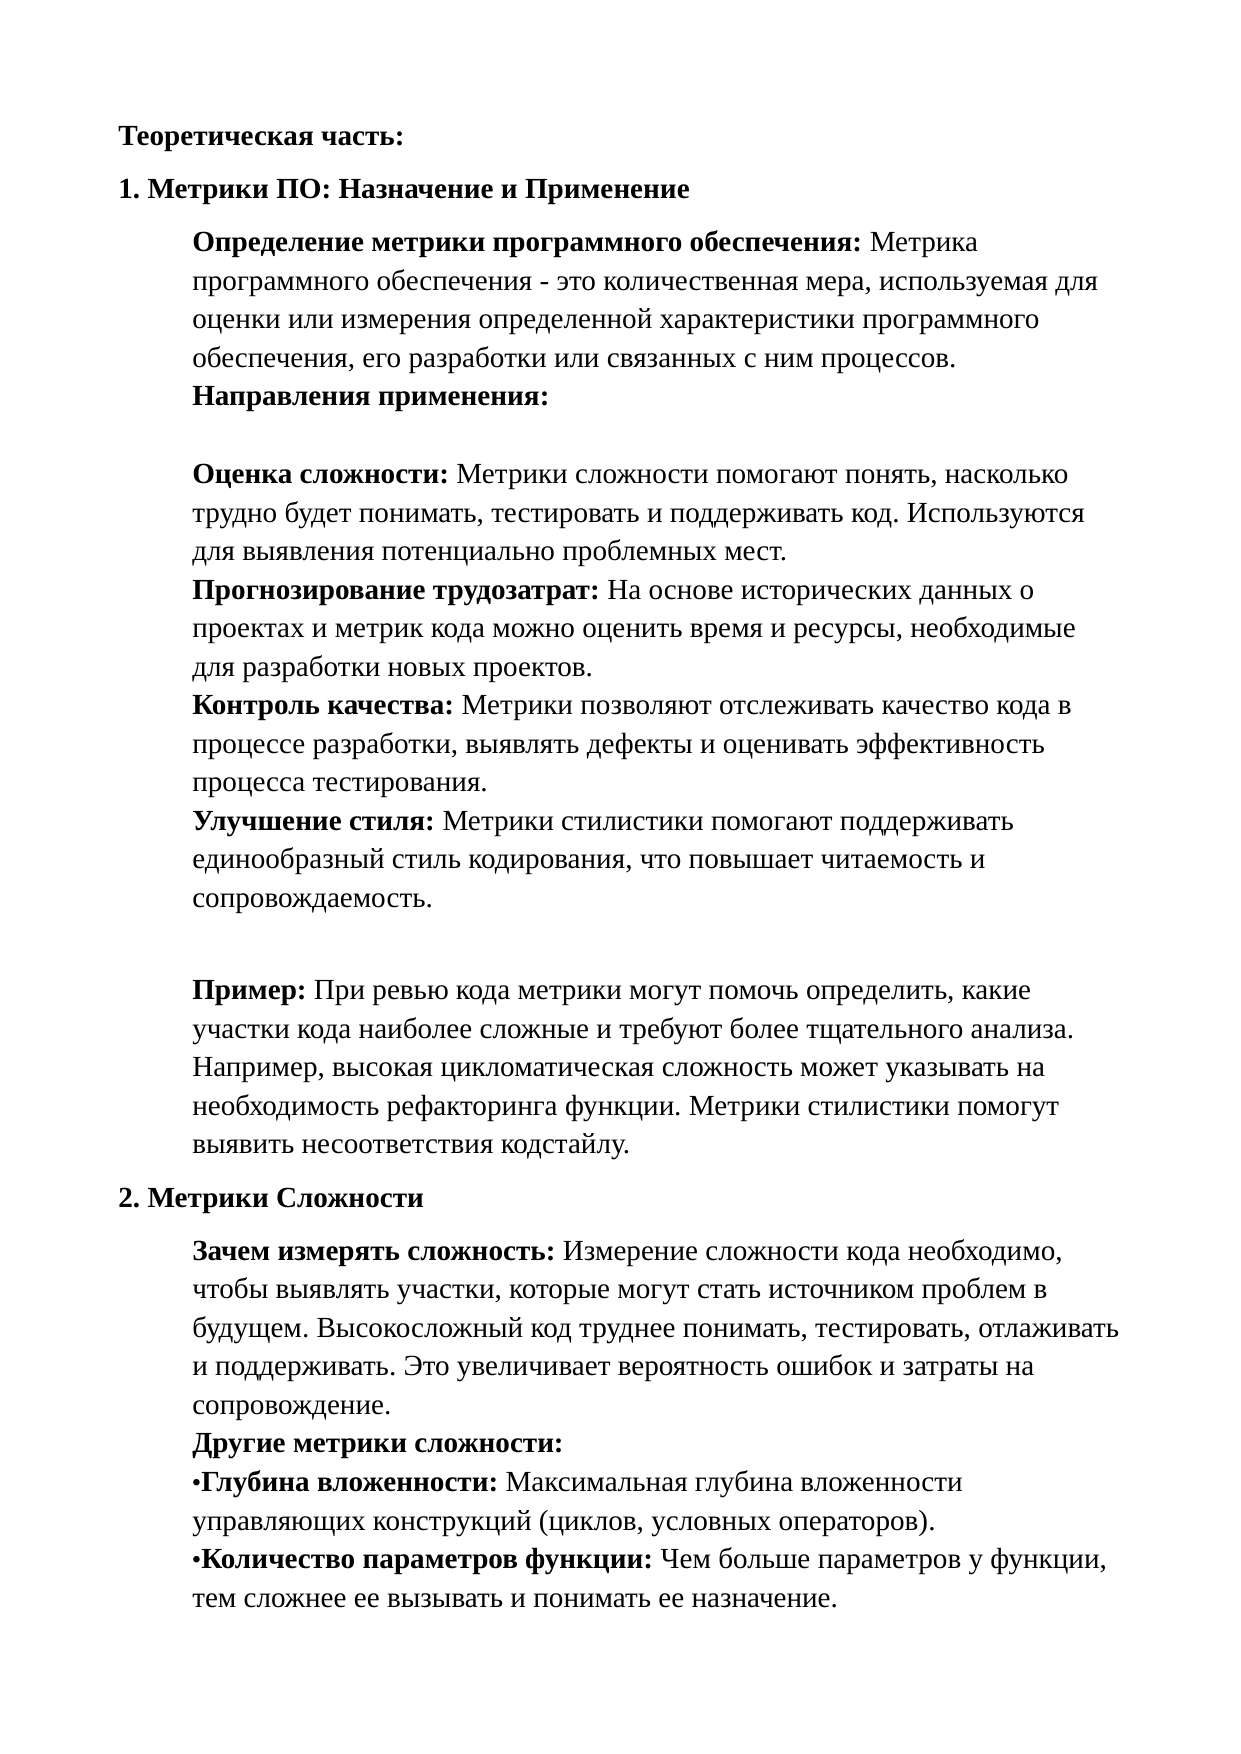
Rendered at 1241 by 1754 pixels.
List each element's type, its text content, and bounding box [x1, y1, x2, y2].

list Другие метрики сложности: [118, 1426, 1122, 1459]
list Прогнозирование трудозатрат: На основе исторических данных о проектах и метрик кода можно оценить время и ресурсы, необходимые для разработки новых проектов. [118, 572, 1122, 682]
list Направления применения: [118, 378, 1122, 412]
list Пример: При ревью кода метрики могут помочь определить, какие участки кода наиболее сложные и требуют более тщательного анализа. Например, высокая цикломатическая сложность может указывать на необходимость рефакторинга функции. Метрики стилистики помогут выявить несоответствия кодстайлу. [118, 972, 1122, 1160]
list Количество параметров функции: Чем больше параметров у функции, тем сложнее ее вызывать и понимать ее назначение. [118, 1541, 1122, 1613]
list Определение метрики программного обеспечения: Метрика программного обеспечения - это количественная мера, используемая для оценки или измерения определенной характеристики программного обеспечения, его разработки или связанных с ним процессов. [118, 224, 1122, 373]
text Теоретическая часть: [118, 118, 1122, 152]
list Глубина вложенности: Максимальная глубина вложенности управляющих конструкций (циклов, условных операторов). [118, 1464, 1122, 1536]
text 2. Метрики Сложности [118, 1180, 1122, 1213]
text 1. Метрики ПО: Назначение и Применение [118, 171, 1122, 205]
list Оценка сложности: Метрики сложности помогают понять, насколько трудно будет понимать, тестировать и поддерживать код. Используются для выявления потенциально проблемных мест. [118, 456, 1122, 567]
list Контроль качества: Метрики позволяют отслеживать качество кода в процессе разработки, выявлять дефекты и оценивать эффективность процесса тестирования. [118, 687, 1122, 798]
list Улучшение стиля: Метрики стилистики помогают поддерживать единообразный стиль кодирования, что повышает читаемость и сопровождаемость. [118, 803, 1122, 914]
list Зачем измерять сложность: Измерение сложности кода необходимо, чтобы выявлять участки, которые могут стать источником проблем в будущем. Высокосложный код труднее понимать, тестировать, отлаживать и поддерживать. Это увеличивает вероятность ошибок и затраты на сопровождение. [118, 1233, 1122, 1421]
